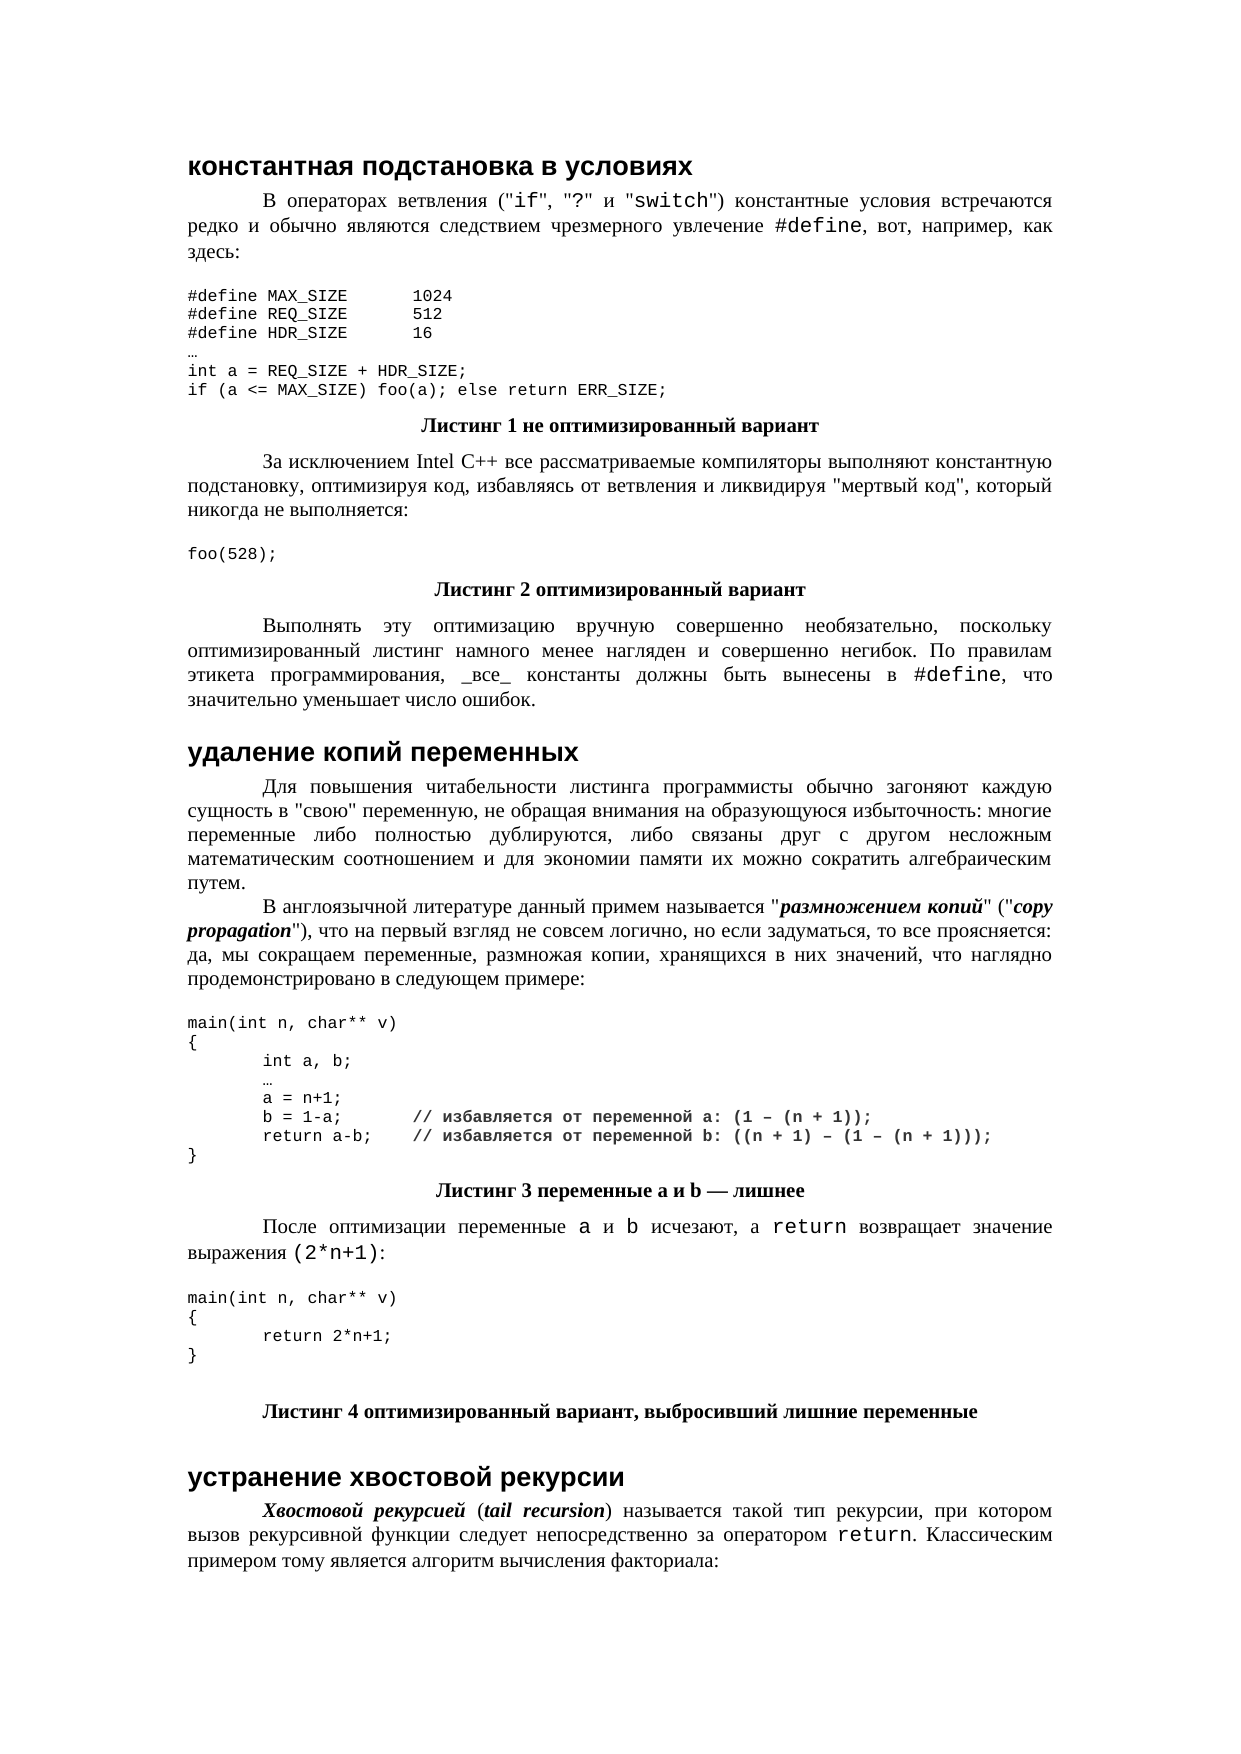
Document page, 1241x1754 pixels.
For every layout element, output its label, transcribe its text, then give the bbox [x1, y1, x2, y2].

subtitle устранение хвостовой рекурсии [187, 1461, 1053, 1492]
text { [187, 1309, 1053, 1328]
text #define HDR_SIZE 16 [187, 325, 1053, 344]
text } [187, 1346, 1053, 1365]
text В операторах ветвления ("if", "?" и "switch") константные условия встречаются редко и обычно являются следствием чрезмерного увлечение #define, вот, например, как здесь: [187, 187, 1053, 263]
text Листинг 4 оптимизированный вариант, выбросивший лишние переменные [187, 1399, 1053, 1423]
text #define MAX_SIZE 1024 [187, 287, 1053, 306]
text Листинг 1 не оптимизированный вариант [187, 413, 1053, 437]
text … [187, 344, 1053, 362]
text Для повышения читабельности листинга программисты обычно загоняют каждую сущность в "свою" переменную, не обращая внимания на образующуюся избыточность: многие переменные либо полностью дублируются, либо связаны друг с другом несложным математическим соотношением и для экономии памяти их можно сократить алгебраическим путем. [187, 774, 1053, 894]
text b = 1-a; // избавляется от переменной a: (1 – (n + 1)); [187, 1109, 1053, 1128]
text Хвостовой рекурсией (tail recursion) называется такой тип рекурсии, при котором вызов рекурсивной функции следует непосредственно за оператором return. Классическим примером тому является алгоритм вычисления факториала: [187, 1498, 1053, 1572]
text Листинг 2 оптимизированный вариант [187, 577, 1053, 601]
text int a, b; [187, 1052, 1053, 1071]
subtitle удаление копий переменных [187, 736, 1053, 768]
text foo(528); [187, 546, 1053, 564]
text int a = REQ_SIZE + HDR_SIZE; [187, 362, 1053, 381]
text Листинг 3 переменные a и b — лишнее [187, 1178, 1053, 1202]
text { [187, 1033, 1053, 1052]
text #define REQ_SIZE 512 [187, 306, 1053, 325]
text Выполнять эту оптимизацию вручную совершенно необязательно, поскольку оптимизированный листинг намного менее нагляден и совершенно негибок. По правилам этикета программирования, _все_ константы должны быть вынесены в #define, что значительно уменьшает число ошибок. [187, 613, 1053, 711]
text … [187, 1071, 1053, 1090]
text if (a <= MAX_SIZE) foo(a); else return ERR_SIZE; [187, 381, 1053, 400]
subtitle константная подстановка в условиях [187, 150, 1053, 181]
text } [187, 1146, 1053, 1165]
text За исключением Intel C++ все рассматриваемые компиляторы выполняют константную подстановку, оптимизируя код, избавляясь от ветвления и ликвидируя "мертвый код", который никогда не выполняется: [187, 449, 1053, 521]
text main(int n, char** v) [187, 1290, 1053, 1309]
text return 2*n+1; [187, 1328, 1053, 1346]
text В англоязычной литературе данный примем называется "размножением копий" ("copy propagation"), что на первый взгляд не совсем логично, но если задуматься, то все проясняется: да, мы сокращаем переменные, размножая копии, хранящихся в них значений, что наглядно продемонстрировано в следующем примере: [187, 894, 1053, 990]
text main(int n, char** v) [187, 1014, 1053, 1033]
text return a-b; // избавляется от переменной b: ((n + 1) – (1 – (n + 1))); [187, 1128, 1053, 1146]
text a = n+1; [187, 1090, 1053, 1109]
text После оптимизации переменные a и b исчезают, а return возвращает значение выражения (2*n+1): [187, 1214, 1053, 1266]
